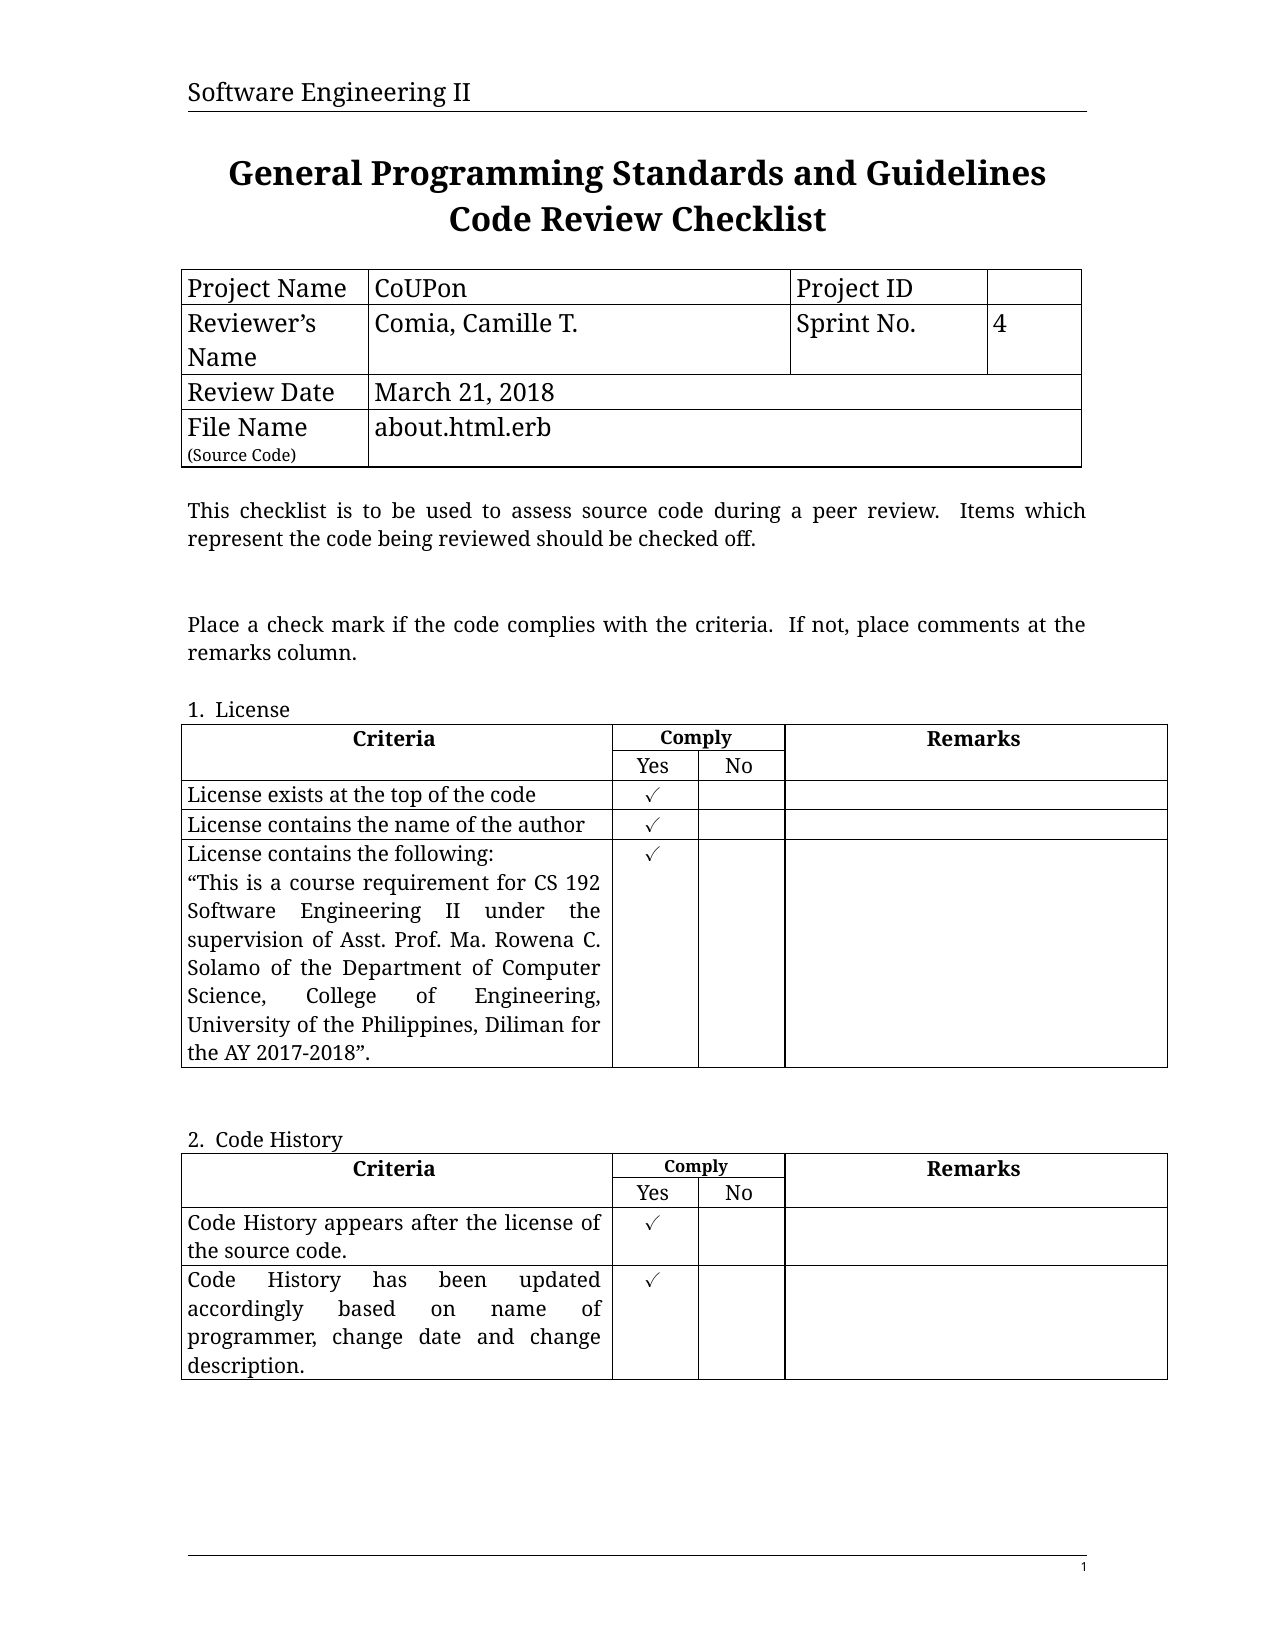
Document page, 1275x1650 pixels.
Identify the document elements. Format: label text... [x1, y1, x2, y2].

table_cell [786, 1208, 1167, 1264]
table_cell License exists at the top of the code [182, 781, 612, 809]
table_header Remarks [786, 1154, 1167, 1207]
table_cell [699, 781, 784, 809]
table_cell ✓ [613, 1208, 698, 1264]
table_cell [699, 840, 784, 1067]
text 2. Code History [187, 1125, 1087, 1153]
table_cell 4 [988, 305, 1081, 373]
text Place a check mark if the code complies with the criteria. If not, place comments at the remarks column. [187, 610, 1087, 667]
table_cell [786, 840, 1167, 1067]
table_header Project Name [182, 270, 368, 304]
table_cell March 21, 2018 [369, 375, 1081, 409]
table_cell about.html.erb [369, 410, 1081, 466]
table_header [988, 270, 1081, 304]
table_cell No [699, 751, 784, 779]
table_cell Review Date [182, 375, 368, 409]
table_header Project ID [791, 270, 987, 304]
table_cell [786, 781, 1167, 809]
text General Programming Standards and Guidelines Code Review Checklist [187, 150, 1087, 241]
table_header Comply [613, 725, 784, 750]
table_cell Code History appears after the license of the source code. [182, 1208, 612, 1264]
table_header CoUPon [369, 270, 790, 304]
text 1. License [187, 695, 1087, 723]
table_cell Comia, Camille T. [369, 305, 790, 373]
table_cell ✓ [613, 840, 698, 1067]
table_cell [699, 810, 784, 838]
table_header Remarks [786, 725, 1167, 779]
table_cell ✓ [613, 1266, 698, 1379]
table_cell [699, 1266, 784, 1379]
table_cell Yes [613, 1178, 698, 1207]
table_header Criteria [182, 725, 612, 779]
table_header Comply [613, 1154, 784, 1177]
text This checklist is to be used to assess source code during a peer review. Items which represent the code being reviewed should be checked off. [187, 496, 1087, 553]
table_cell License contains the following: “This is a course requirement for CS 192 Software Engineering II under the supervision of Asst. Prof. Ma. Rowena C. Solamo of the Department of Computer Science, College of Engineering, University of the Philippines, Diliman for the AY 2017-2018”. [182, 840, 612, 1067]
table_cell Code History has been updated accordingly based on name of programmer, change date and change description. [182, 1266, 612, 1379]
table_cell No [699, 1178, 784, 1207]
table_cell [786, 810, 1167, 838]
table_cell [786, 1266, 1167, 1379]
table_cell File Name (Source Code) [182, 410, 368, 466]
table_cell Yes [613, 751, 698, 779]
table_cell License contains the name of the author [182, 810, 612, 838]
table_header Criteria [182, 1154, 612, 1207]
table_cell ✓ [613, 810, 698, 838]
table_cell Reviewer’s Name [182, 305, 368, 373]
table_cell ✓ [613, 781, 698, 809]
table_cell [699, 1208, 784, 1264]
table_cell Sprint No. [791, 305, 987, 373]
